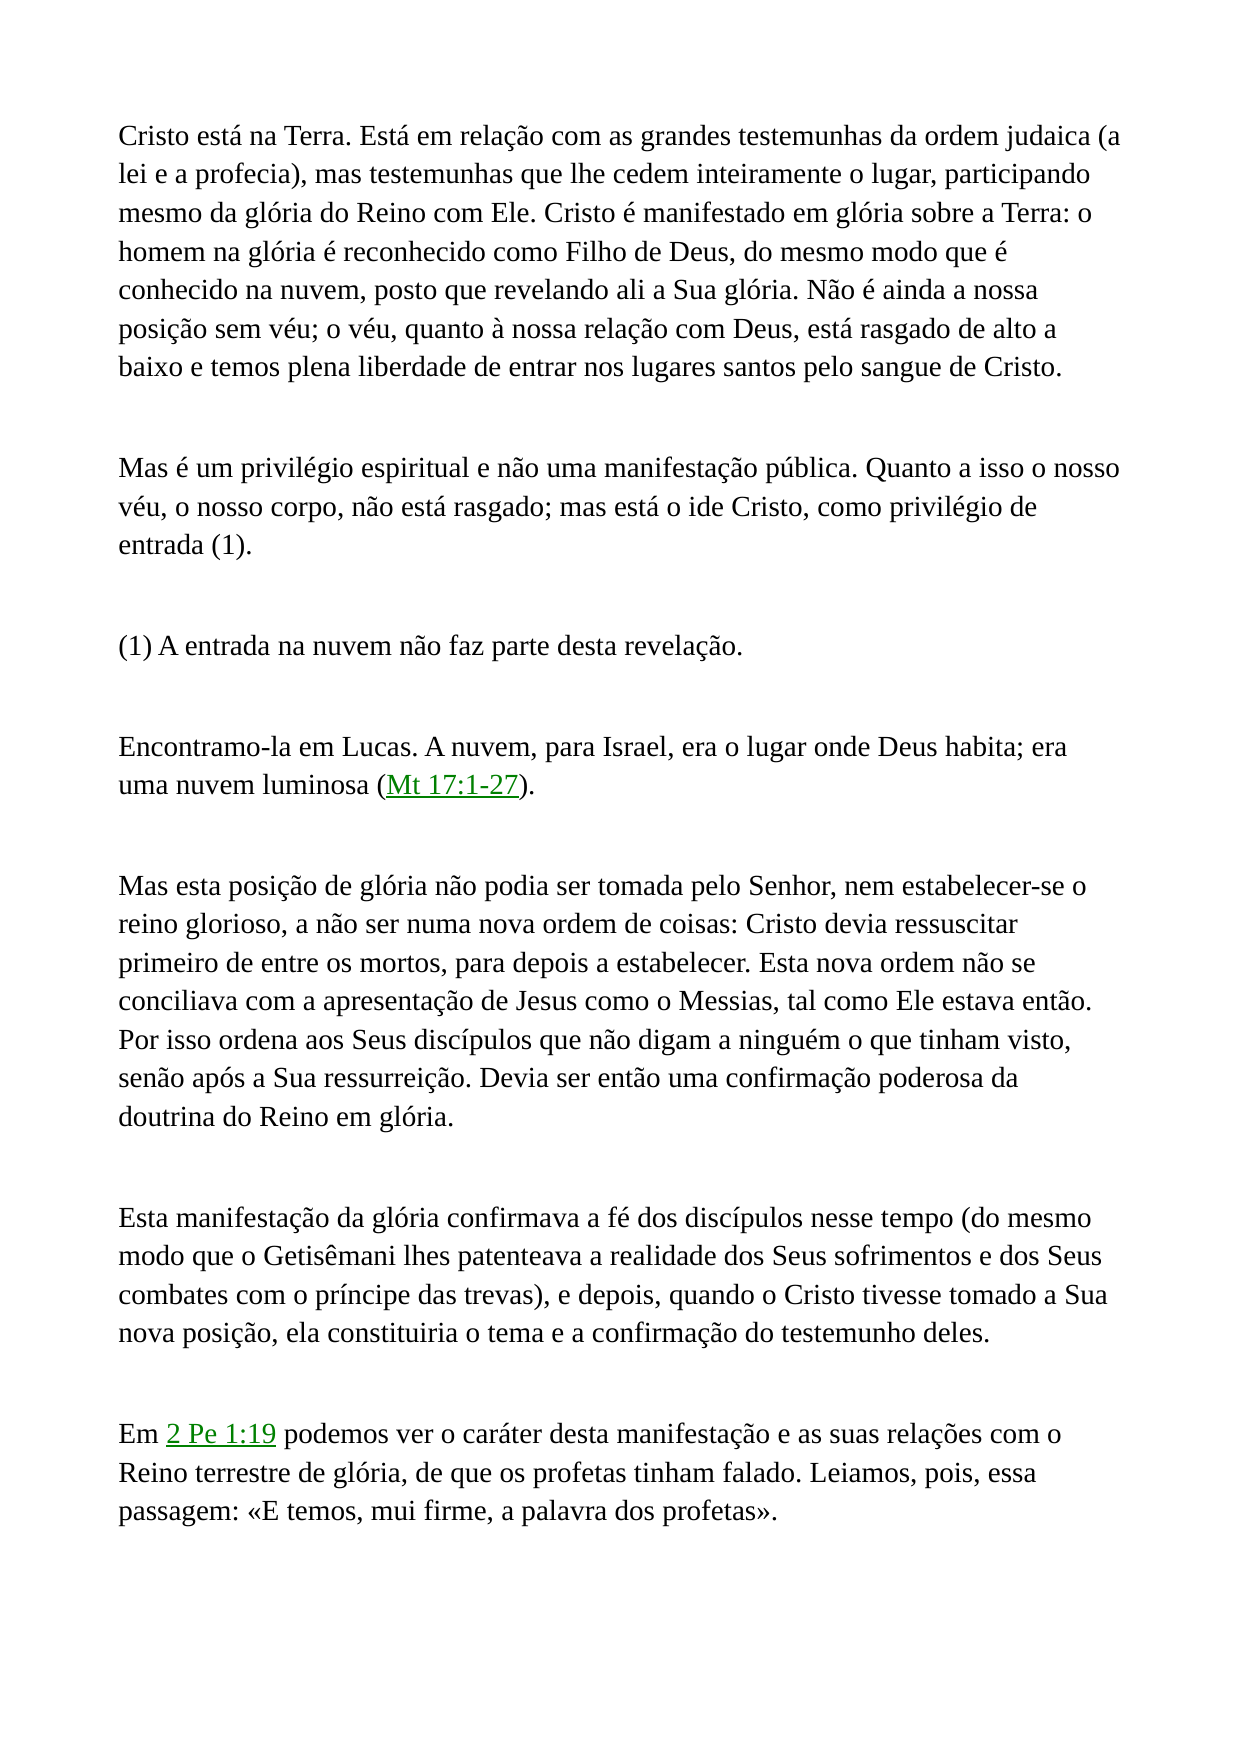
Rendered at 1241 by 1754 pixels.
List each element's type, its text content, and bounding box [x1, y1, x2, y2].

text Em 2 Pe 1:19 podemos ver o caráter desta manifestação e as suas relações com o Reino terrestre de glória, de que os profetas tinham falado. Leiamos, pois, essa passagem: «E temos, mui firme, a palavra dos profetas». [118, 1416, 1122, 1527]
text Mas é um privilégio espiritual e não uma manifestação pública. Quanto a isso o nosso véu, o nosso corpo, não está rasgado; mas está o ide Cristo, como privilégio de entrada (1). [118, 450, 1122, 561]
text Mas esta posição de glória não podia ser tomada pelo Senhor, nem estabelecer-se o reino glorioso, a não ser numa nova ordem de coisas: Cristo devia ressuscitar primeiro de entre os mortos, para depois a estabelecer. Esta nova ordem não se conciliava com a apresentação de Jesus como o Messias, tal como Ele estava então. Por isso ordena aos Seus discípulos que não digam a ninguém o que tinham visto, senão após a Sua ressurreição. Devia ser então uma confirmação poderosa da doutrina do Reino em glória. [118, 868, 1122, 1133]
text Esta manifestação da glória confirmava a fé dos discípulos nesse tempo (do mesmo modo que o Getisêmani lhes patenteava a realidade dos Seus sofrimentos e dos Seus combates com o príncipe das trevas), e depois, quando o Cristo tivesse tomado a Sua nova posição, ela constituiria o tema e a confirmação do testemunho deles. [118, 1200, 1122, 1349]
text (1) A entrada na nuvem não faz parte desta revelação. [118, 628, 1122, 661]
text Encontramo-la em Lucas. A nuvem, para Israel, era o lugar onde Deus habita; era uma nuvem luminosa (Mt 17:1-27). [118, 729, 1122, 801]
text Cristo está na Terra. Está em relação com as grandes testemunhas da ordem judaica (a lei e a profecia), mas testemunhas que lhe cedem inteiramente o lugar, participando mesmo da glória do Reino com Ele. Cristo é manifestado em glória sobre a Terra: o homem na glória é reconhecido como Filho de Deus, do mesmo modo que é conhecido na nuvem, posto que revelando ali a Sua glória. Não é ainda a nossa posição sem véu; o véu, quanto à nossa relação com Deus, está rasgado de alto a baixo e temos plena liberdade de entrar nos lugares santos pelo sangue de Cristo. [118, 118, 1122, 383]
